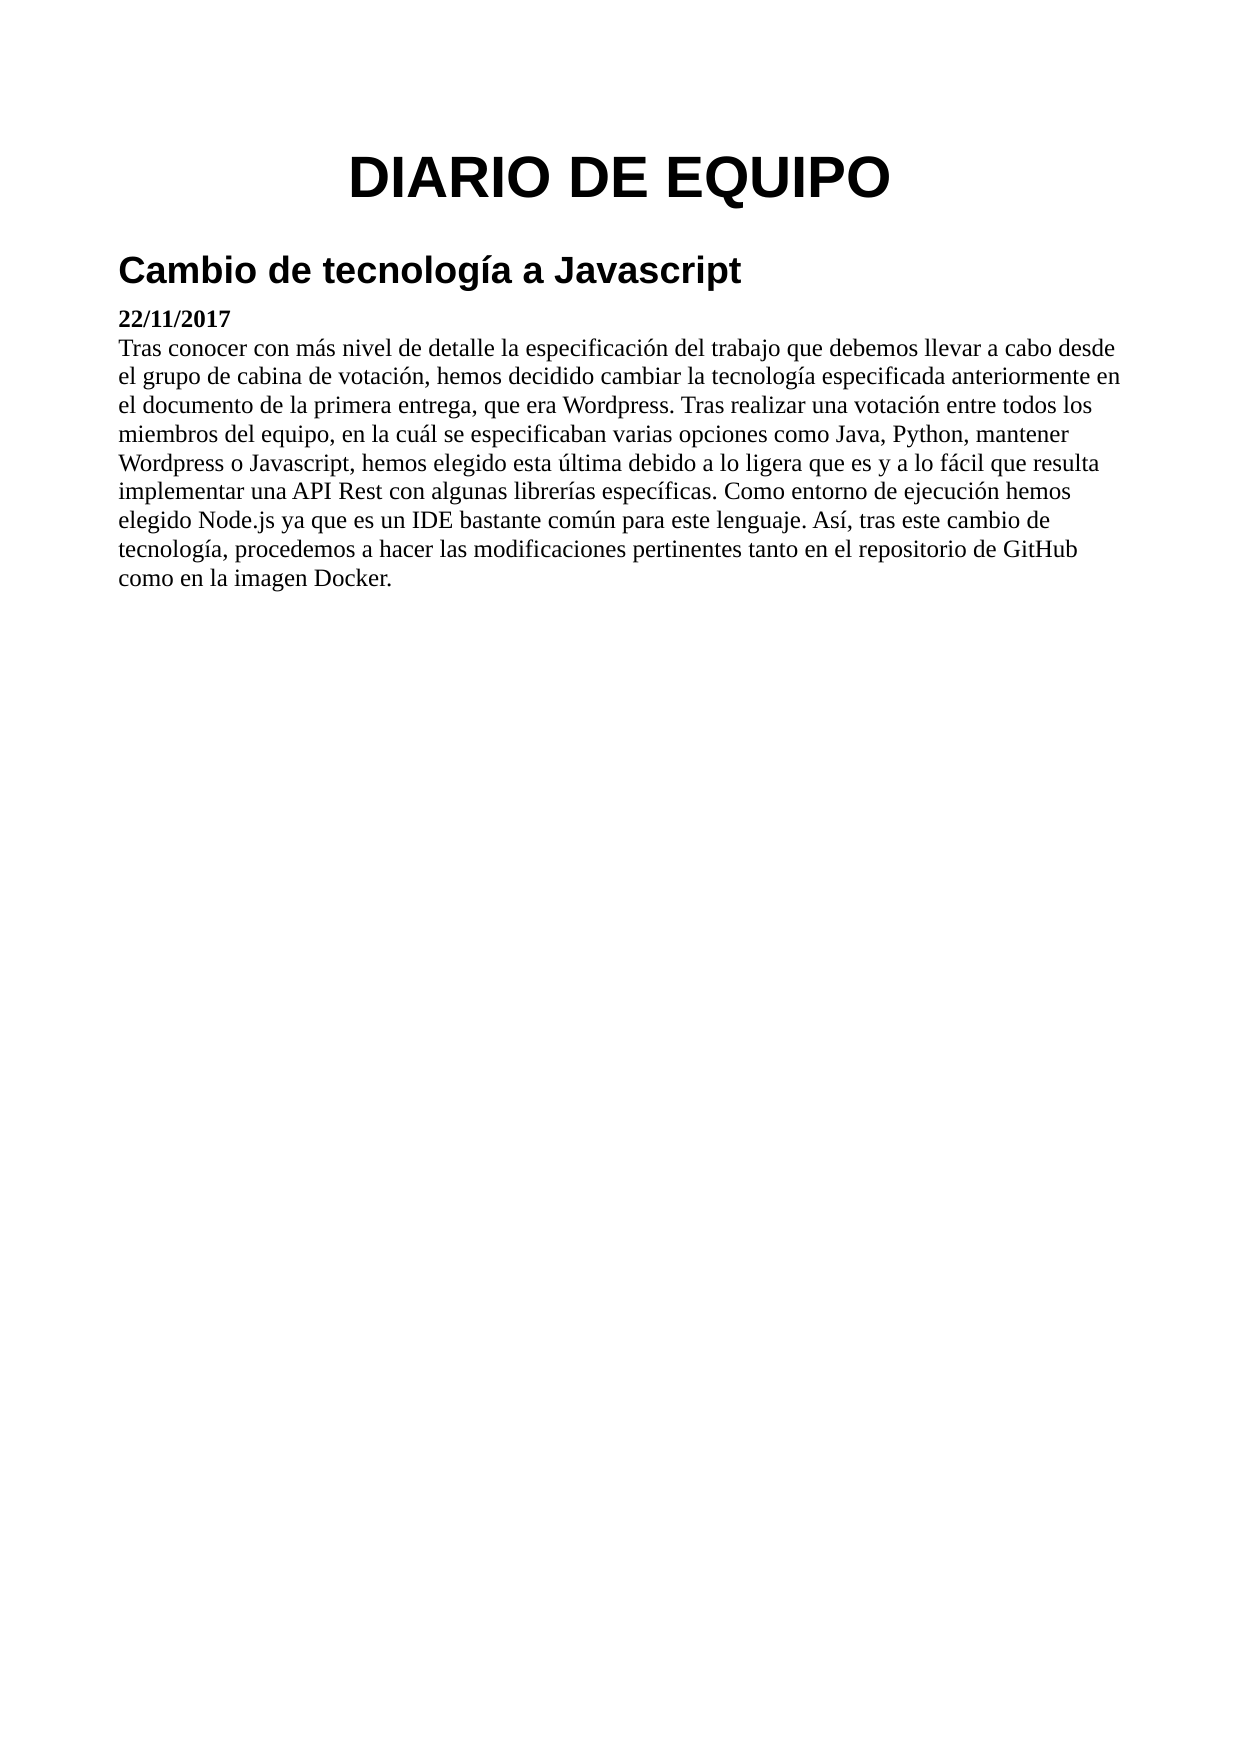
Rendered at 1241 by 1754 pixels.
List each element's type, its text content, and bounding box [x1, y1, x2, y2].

subtitle Cambio de tecnología a Javascript [118, 248, 1122, 291]
text 22/11/2017 [118, 304, 1122, 333]
text Tras conocer con más nivel de detalle la especificación del trabajo que debemos llevar a cabo desde el grupo de cabina de votación, hemos decidido cambiar la tecnología especificada anteriormente en el documento de la primera entrega, que era Wordpress. Tras realizar una votación entre todos los miembros del equipo, en la cuál se especificaban varias opciones como Java, Python, mantener Wordpress o Javascript, hemos elegido esta última debido a lo ligera que es y a lo fácil que resulta implementar una API Rest con algunas librerías específicas. Como entorno de ejecución hemos elegido Node.js ya que es un IDE bastante común para este lenguaje. Así, tras este cambio de tecnología, procedemos a hacer las modificaciones pertinentes tanto en el repositorio de GitHub como en la imagen Docker. [118, 333, 1122, 591]
title DIARIO DE EQUIPO [118, 143, 1122, 210]
